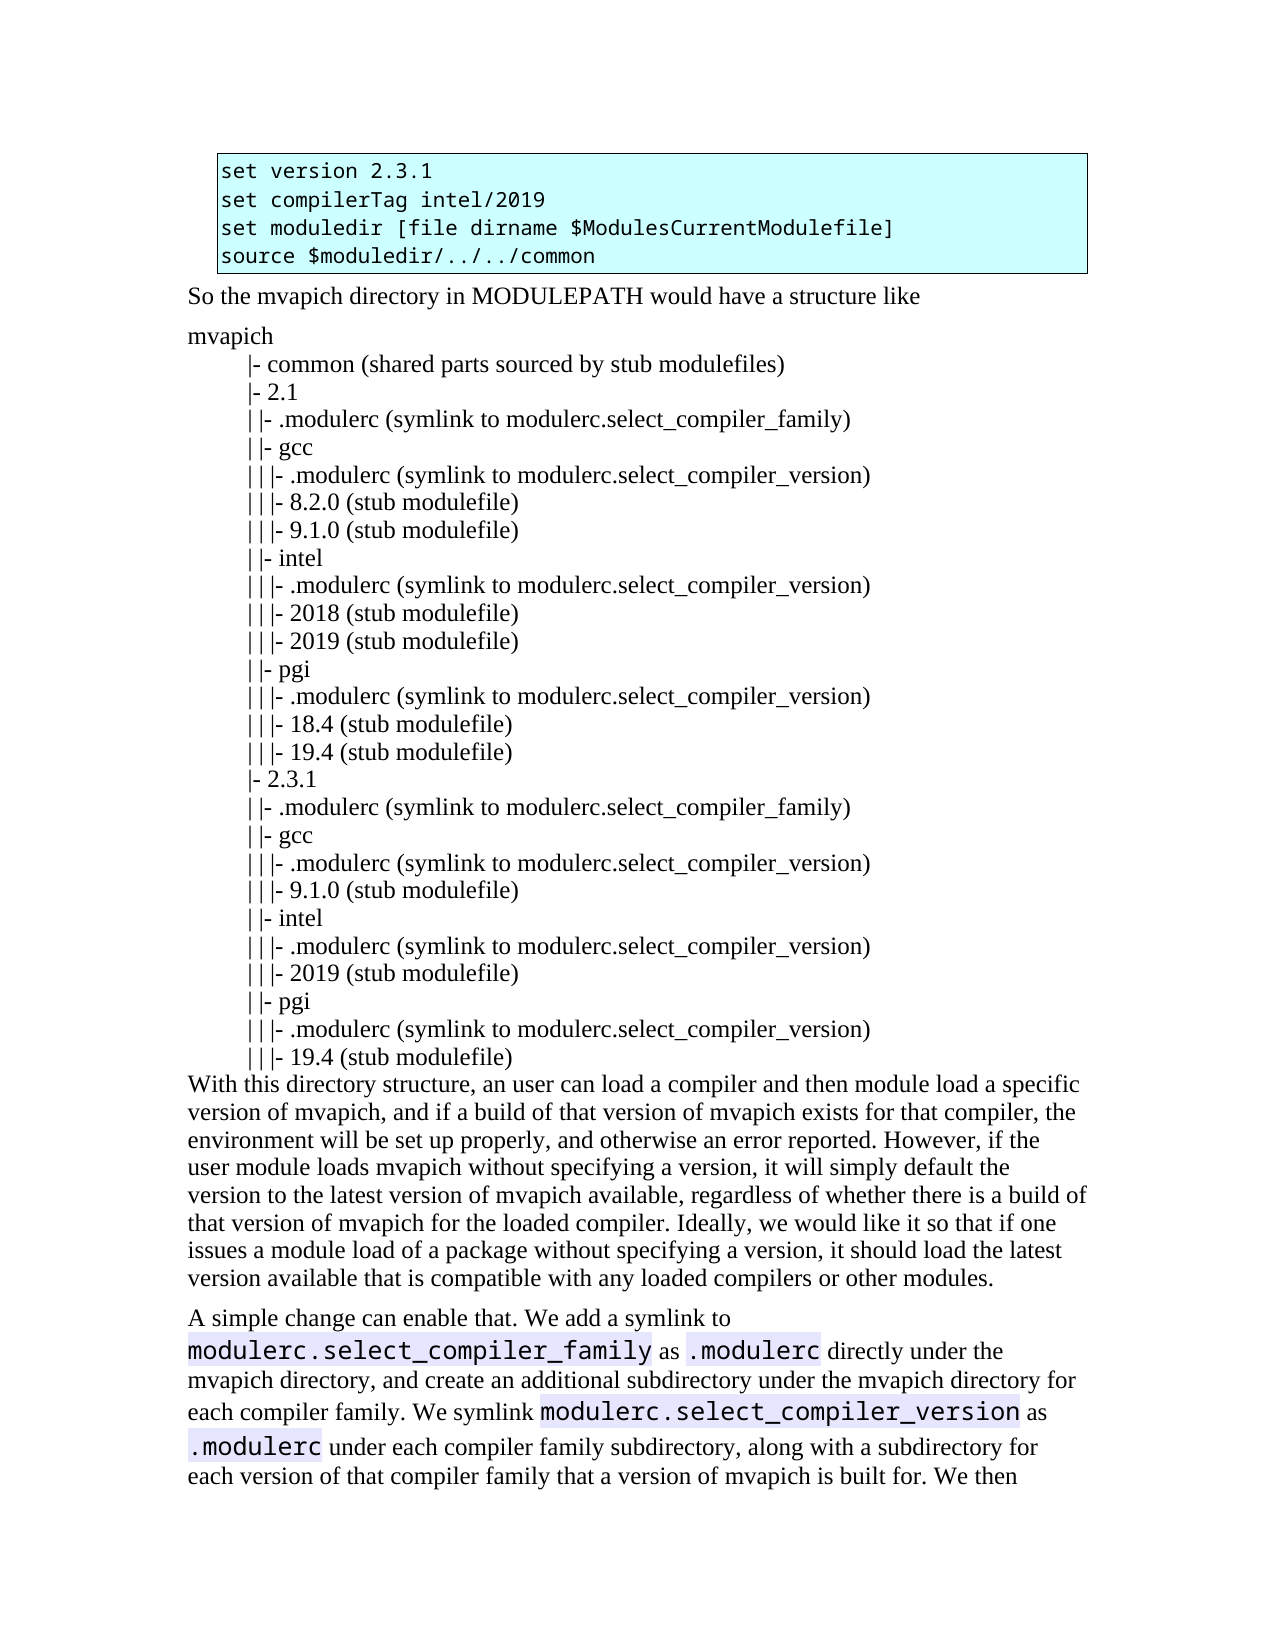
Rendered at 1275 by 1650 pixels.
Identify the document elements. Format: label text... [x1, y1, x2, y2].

text | | |- 2018 (stub modulefile) [247, 599, 1087, 627]
text | | |- .modulerc (symlink to modulerc.select_compiler_version) [247, 572, 1087, 599]
text | |- gcc [247, 821, 1087, 849]
text | | |- .modulerc (symlink to modulerc.select_compiler_version) [247, 932, 1087, 959]
text With this directory structure, an user can load a compiler and then module load a specific version of mvapich, and if a build of that version of mvapich exists for that compiler, the environment will be set up properly, and otherwise an error reported. However, if the user module loads mvapich without specifying a version, it will simply default the version to the latest version of mvapich available, regardless of whether there is a build of that version of mvapich for the loaded compiler. Ideally, we would like it so that if one issues a module load of a package without specifying a version, it should load the latest version available that is compatible with any loaded compilers or other modules. [187, 1070, 1087, 1292]
text |- common (shared parts sourced by stub modulefiles) [247, 350, 1087, 378]
text | | |- .modulerc (symlink to modulerc.select_compiler_version) [247, 849, 1087, 876]
text | | |- 18.4 (stub modulefile) [247, 710, 1087, 738]
text |- 2.3.1 [247, 766, 1087, 793]
text | | |- 9.1.0 (stub modulefile) [247, 516, 1087, 544]
text | |- intel [247, 904, 1087, 932]
text | | |- .modulerc (symlink to modulerc.select_compiler_version) [247, 1015, 1087, 1043]
text set version 2.3.1 set compilerTag intel/2019 set moduledir [file dirname $ModulesCurrentModulefile] source $moduledir/../../common [218, 154, 1087, 273]
text | | |- .modulerc (symlink to modulerc.select_compiler_version) [247, 682, 1087, 710]
text mvapich [187, 322, 1087, 350]
text | | |- .modulerc (symlink to modulerc.select_compiler_version) [247, 461, 1087, 488]
text So the mvapich directory in MODULEPATH would have a structure like [187, 282, 1087, 310]
text | | |- 2019 (stub modulefile) [247, 627, 1087, 655]
text | |- pgi [247, 655, 1087, 682]
text | | |- 19.4 (stub modulefile) [247, 1043, 1087, 1070]
text | | |- 8.2.0 (stub modulefile) [247, 488, 1087, 516]
text | |- pgi [247, 987, 1087, 1015]
text |- 2.1 [247, 378, 1087, 405]
text | |- intel [247, 544, 1087, 572]
text | |- gcc [247, 433, 1087, 461]
text A simple change can enable that. We add a symlink to modulerc.select_compiler_family as .modulerc directly under the mvapich directory, and create an additional subdirectory under the mvapich directory for each compiler family. We symlink modulerc.select_compiler_version as .modulerc under each compiler family subdirectory, along with a subdirectory for each version of that compiler family that a version of mvapich is built for. We then [187, 1304, 1087, 1490]
text | | |- 19.4 (stub modulefile) [247, 738, 1087, 766]
text | | |- 2019 (stub modulefile) [247, 959, 1087, 987]
text | | |- 9.1.0 (stub modulefile) [247, 876, 1087, 904]
text | |- .modulerc (symlink to modulerc.select_compiler_family) [247, 793, 1087, 821]
text | |- .modulerc (symlink to modulerc.select_compiler_family) [247, 405, 1087, 433]
